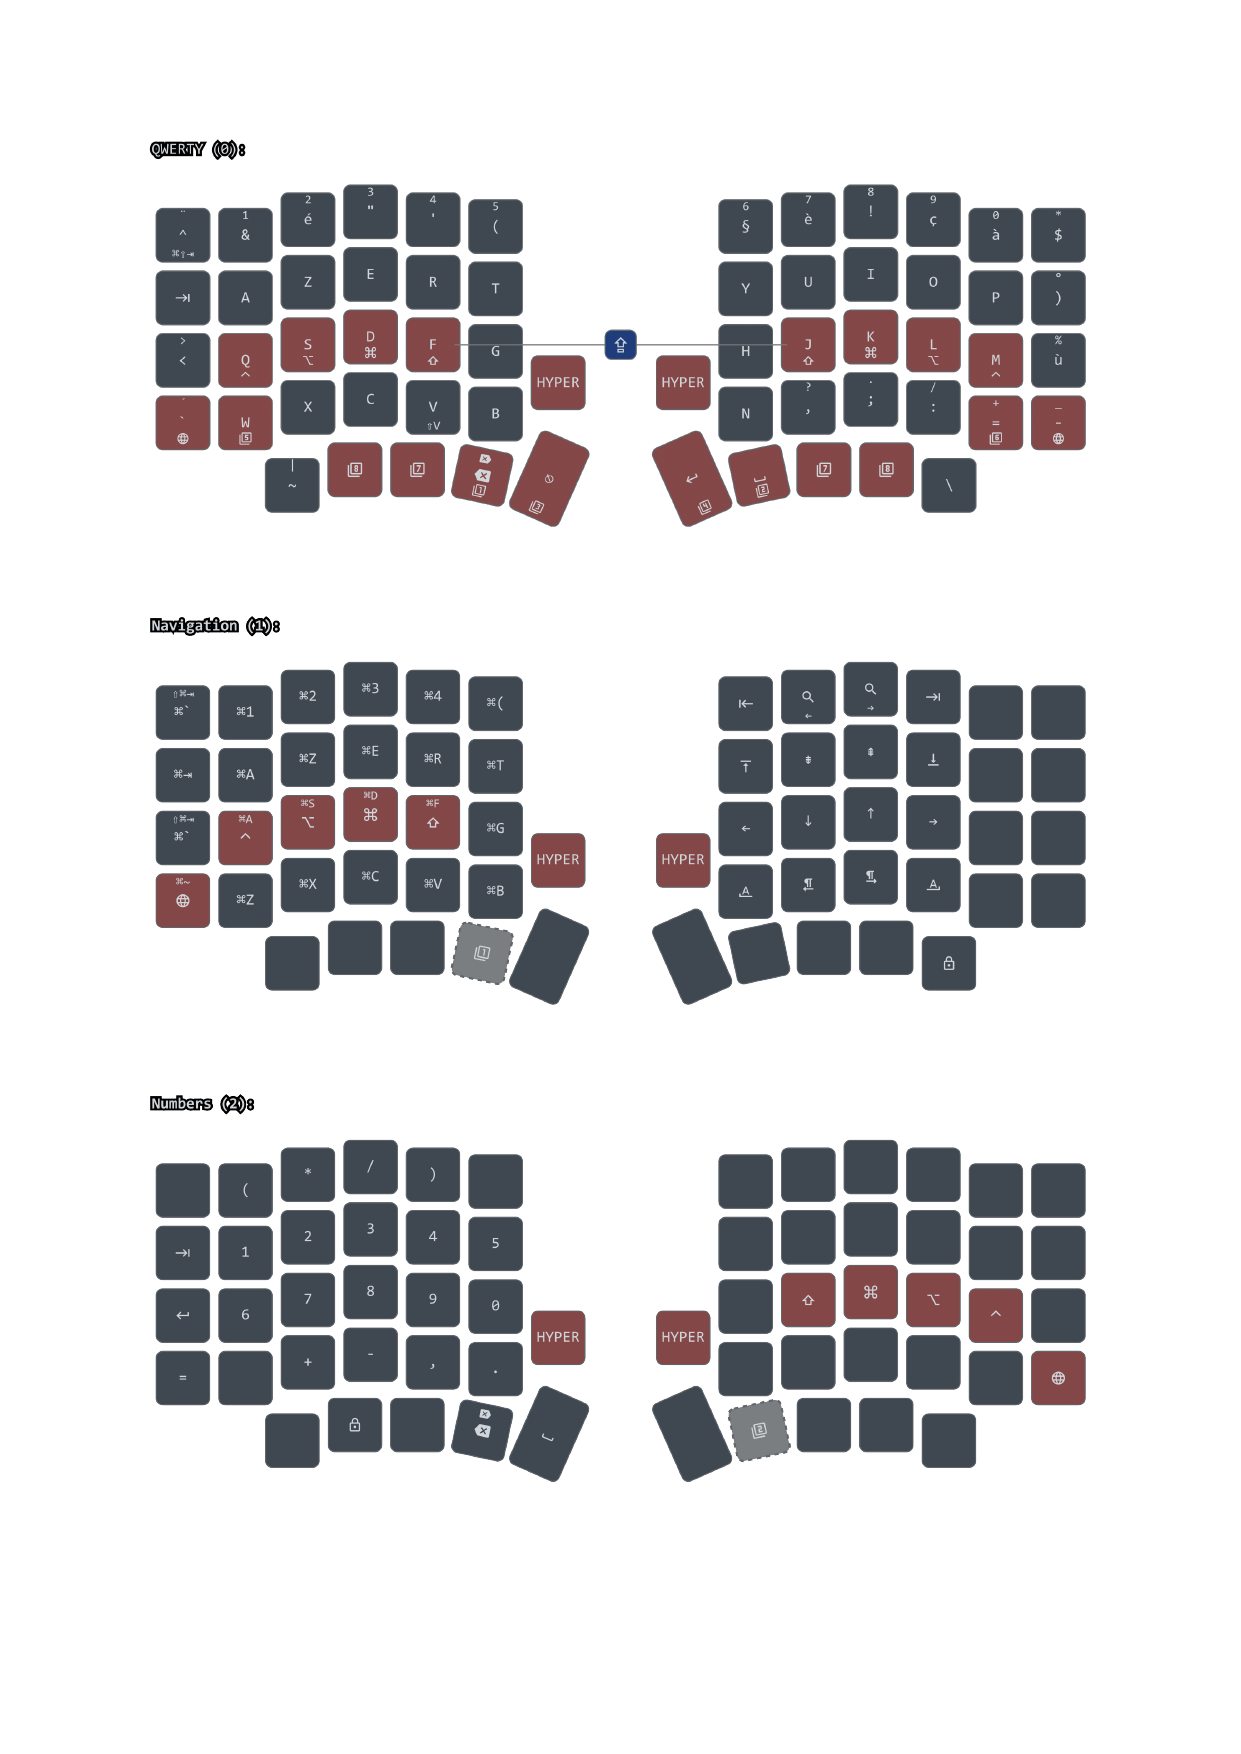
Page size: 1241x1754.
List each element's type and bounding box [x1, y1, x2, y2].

picture [118, 118, 1123, 1551]
